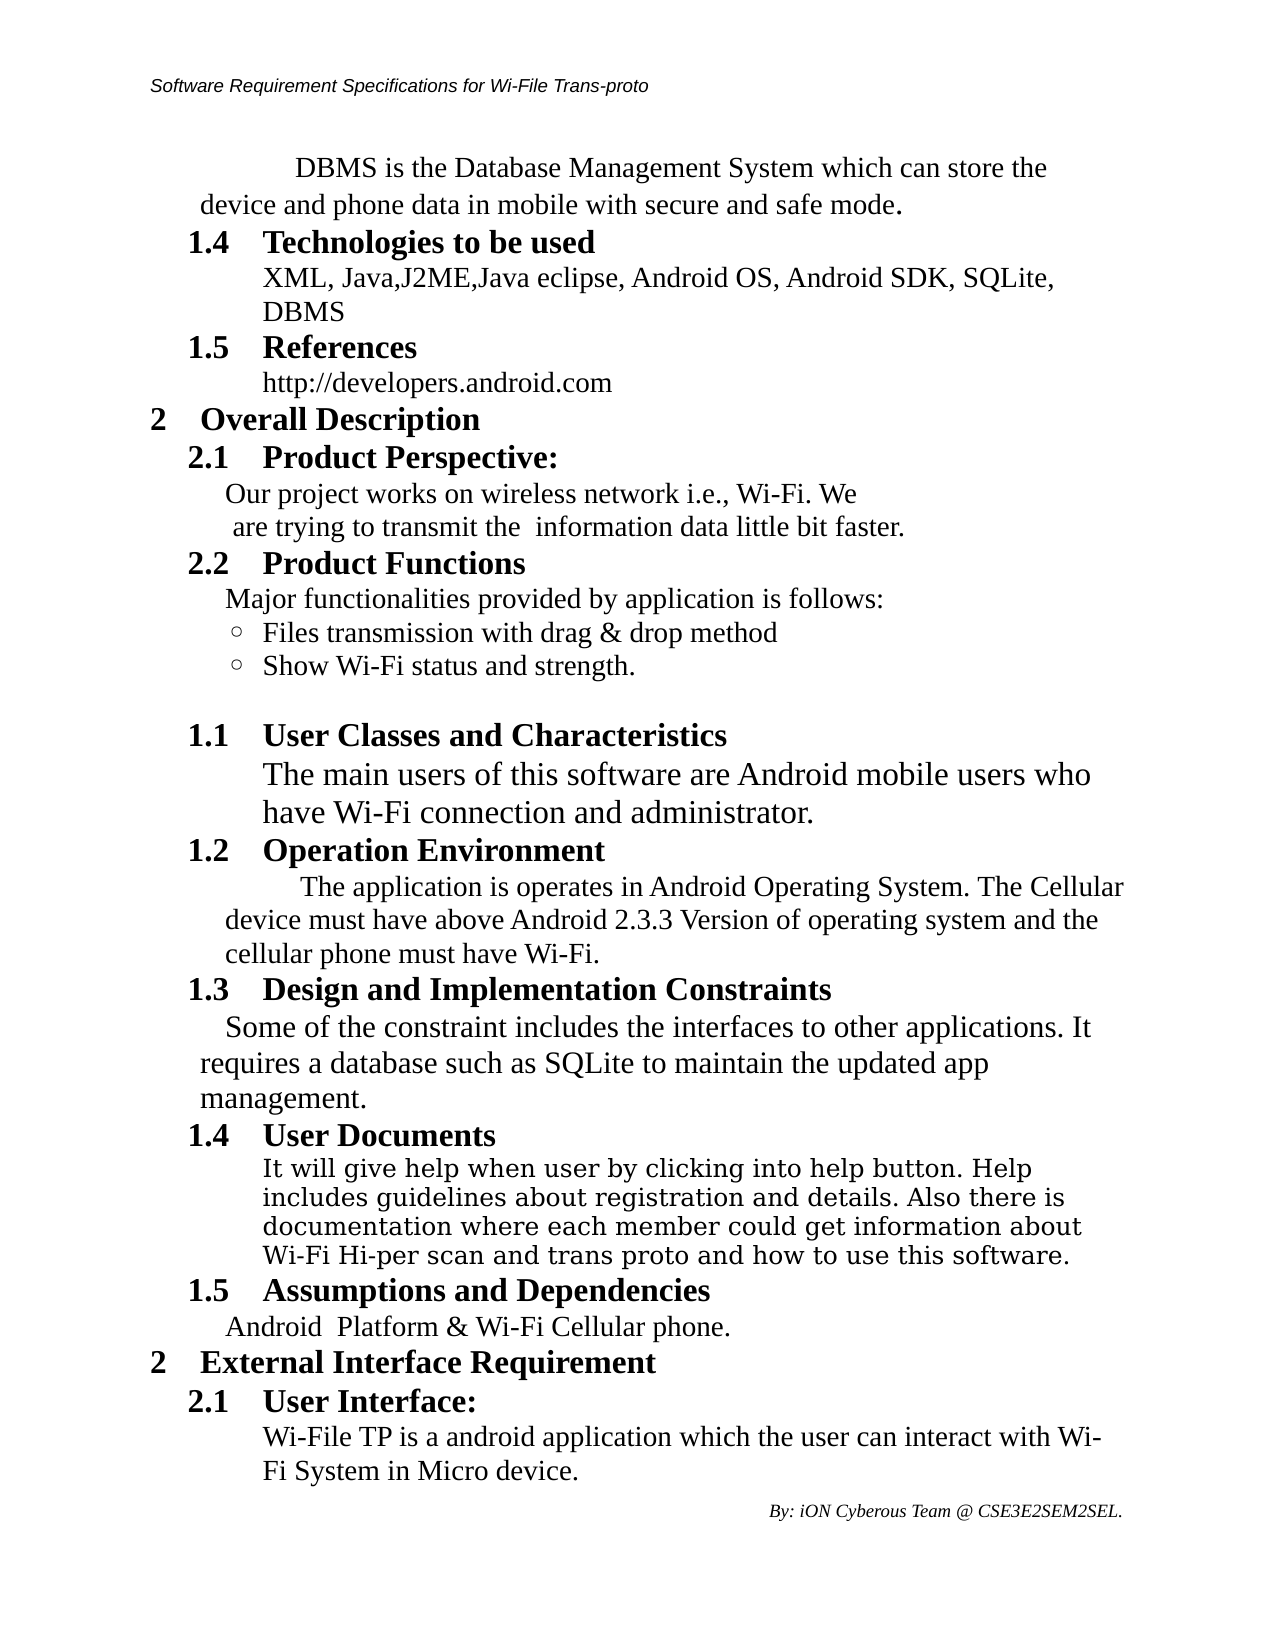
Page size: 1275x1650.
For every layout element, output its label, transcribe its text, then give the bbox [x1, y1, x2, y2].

list Product Functions [187, 543, 1125, 581]
list Product Perspective: [187, 437, 1125, 476]
list The application is operates in Android Operating System. The Cellular device must have above Android 2.3.3 Version of operating system and the cellular phone must have Wi-Fi. [225, 869, 1125, 969]
list User Documents [187, 1116, 1125, 1154]
list Overall Description [150, 399, 1125, 437]
list Some of the constraint includes the interfaces to other applications. It requires a database such as SQLite to maintain the updated app management. [200, 1008, 1125, 1116]
list Our project works on wireless network i.e., Wi-Fi. We [225, 476, 1125, 509]
list External Interface Requirement [150, 1343, 1125, 1381]
list Assumptions and Dependencies [187, 1271, 1125, 1309]
list are trying to transmit the information data little bit faster. [225, 509, 1125, 543]
list Android Platform & Wi-Fi Cellular phone. [225, 1309, 1125, 1343]
list References [187, 327, 1125, 366]
list Major functionalities provided by application is follows: [225, 581, 1125, 615]
list Technologies to be used [187, 222, 1125, 260]
text The main users of this software are Android mobile users who have Wi-Fi connection and administrator. [262, 754, 1125, 831]
list DBMS is the Database Management System which can store the device and phone data in mobile with secure and safe mode. [200, 150, 1125, 222]
list Operation Environment [187, 831, 1125, 869]
list Wi-File TP is a android application which the user can interact with Wi-Fi System in Micro device. [262, 1419, 1125, 1486]
text It will give help when user by clicking into help button. Help includes guidelines about registration and details. Also there is documentation where each member could get information about Wi-Fi Hi-per scan and trans proto and how to use this software. [262, 1154, 1125, 1271]
list XML, Java,J2ME,Java eclipse, Android OS, Android SDK, SQLite, DBMS [262, 260, 1125, 327]
list Design and Implementation Constraints [187, 969, 1125, 1008]
list User Classes and Characteristics [187, 716, 1125, 754]
list Show Wi-Fi status and strength. [225, 648, 1125, 682]
list http://developers.android.com [262, 366, 1125, 399]
list User Interface: [187, 1381, 1125, 1419]
list Files transmission with drag & drop method [225, 615, 1125, 648]
